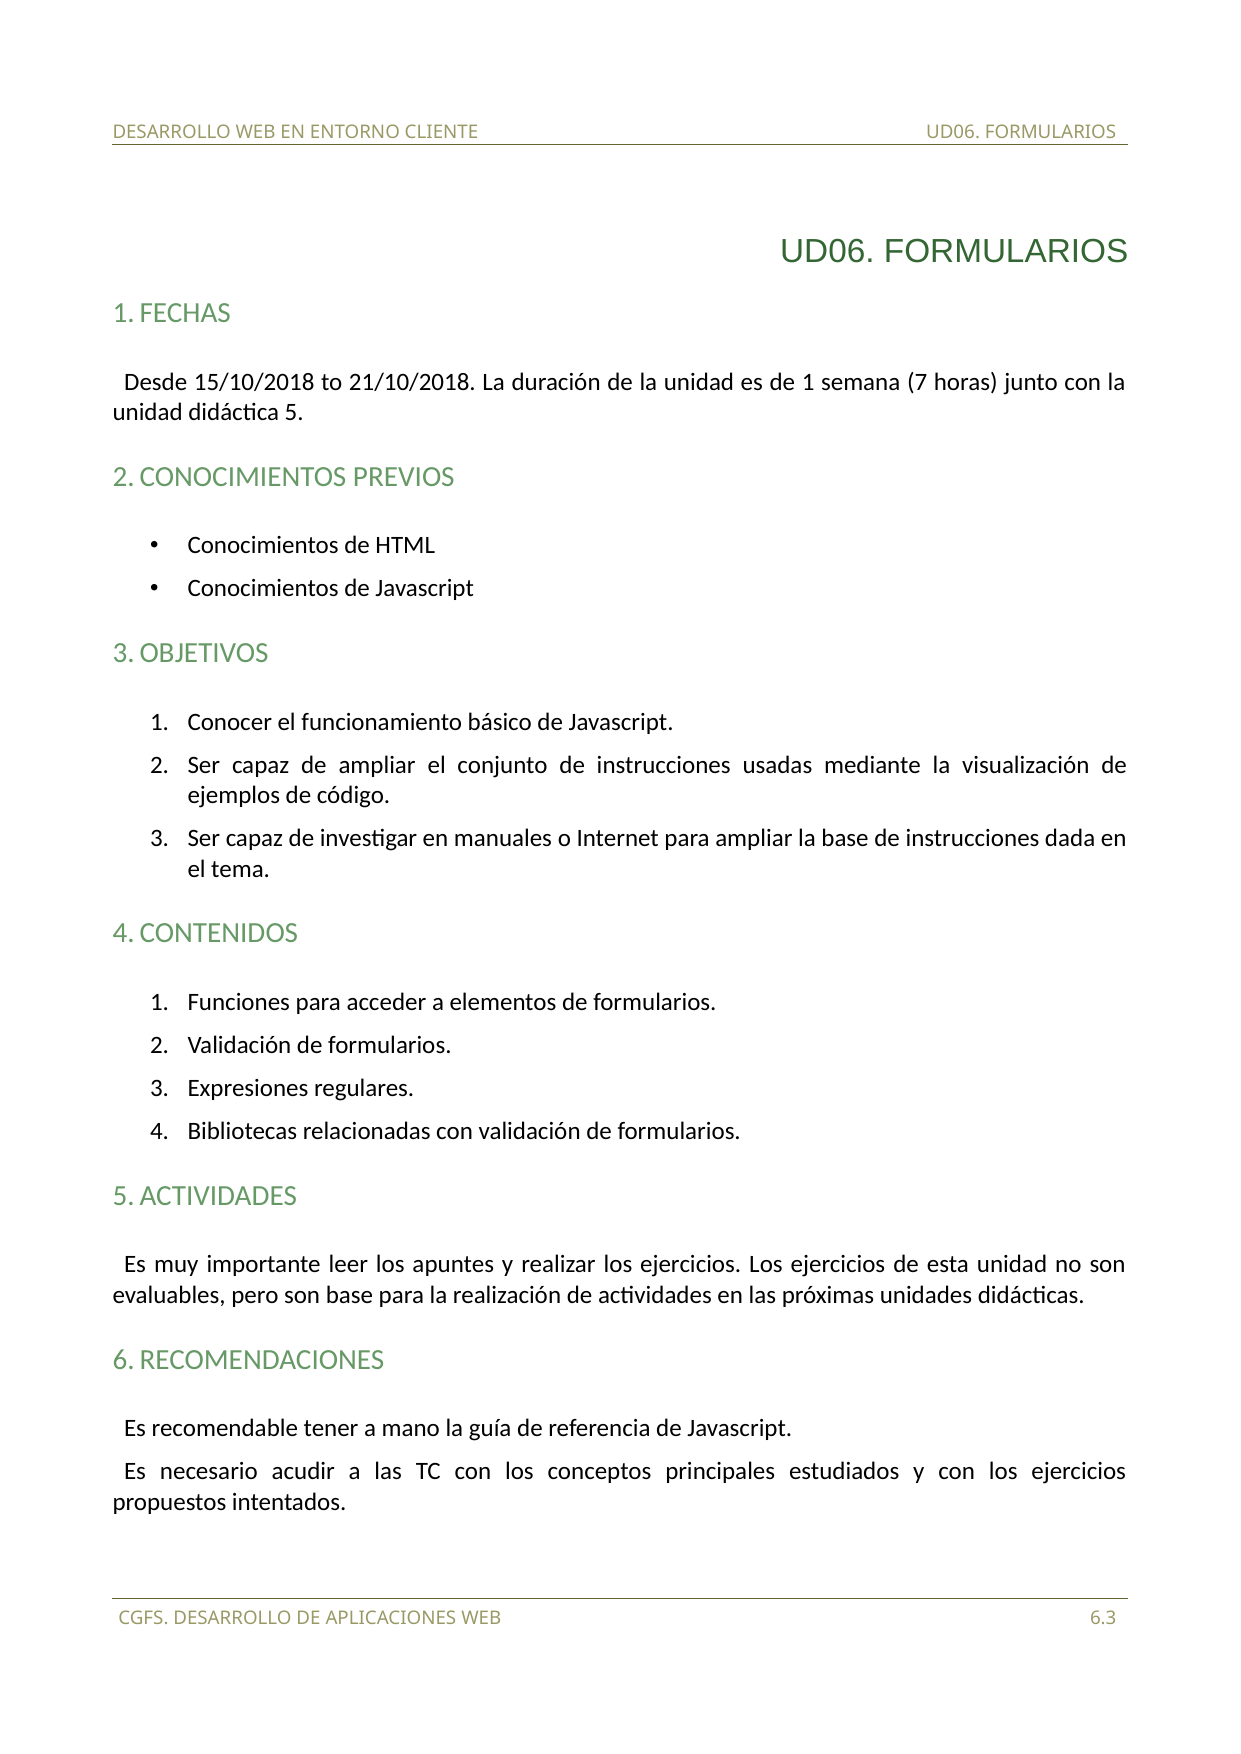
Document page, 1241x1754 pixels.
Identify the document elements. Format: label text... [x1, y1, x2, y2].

subtitle Contenidos [112, 914, 1128, 950]
list Validación de formularios. [150, 1029, 1128, 1060]
text UD06. Formularios [112, 231, 1128, 269]
list Ser capaz de investigar en manuales o Internet para ampliar la base de instrucciones dada en el tema. [150, 822, 1128, 883]
list Conocimientos de Javascript [150, 572, 1128, 603]
text Desde 15/10/2018 to 21/10/2018. La duración de la unidad es de 1 semana (7 horas) junto con la unidad didáctica 5. [112, 366, 1128, 427]
list Conocer el funcionamiento básico de Javascript. [150, 706, 1128, 736]
subtitle Fechas [112, 294, 1128, 329]
text Es muy importante leer los apuntes y realizar los ejercicios. Los ejercicios de esta unidad no son evaluables, pero son base para la realización de actividades en las próximas unidades didácticas. [112, 1248, 1128, 1309]
list Funciones para acceder a elementos de formularios. [150, 986, 1128, 1017]
subtitle Recomendaciones [112, 1341, 1128, 1376]
list Ser capaz de ampliar el conjunto de instrucciones usadas mediante la visualización de ejemplos de código. [150, 749, 1128, 810]
list Bibliotecas relacionadas con validación de formularios. [150, 1115, 1128, 1146]
list Expresiones regulares. [150, 1072, 1128, 1103]
subtitle Actividades [112, 1177, 1128, 1212]
list Conocimientos de HTML [150, 529, 1128, 560]
text Es recomendable tener a mano la guía de referencia de Javascript. [112, 1412, 1128, 1443]
subtitle Objetivos [112, 634, 1128, 670]
text Es necesario acudir a las TC con los conceptos principales estudiados y con los ejercicios propuestos intentados. [112, 1455, 1128, 1516]
subtitle Conocimientos previos [112, 458, 1128, 493]
